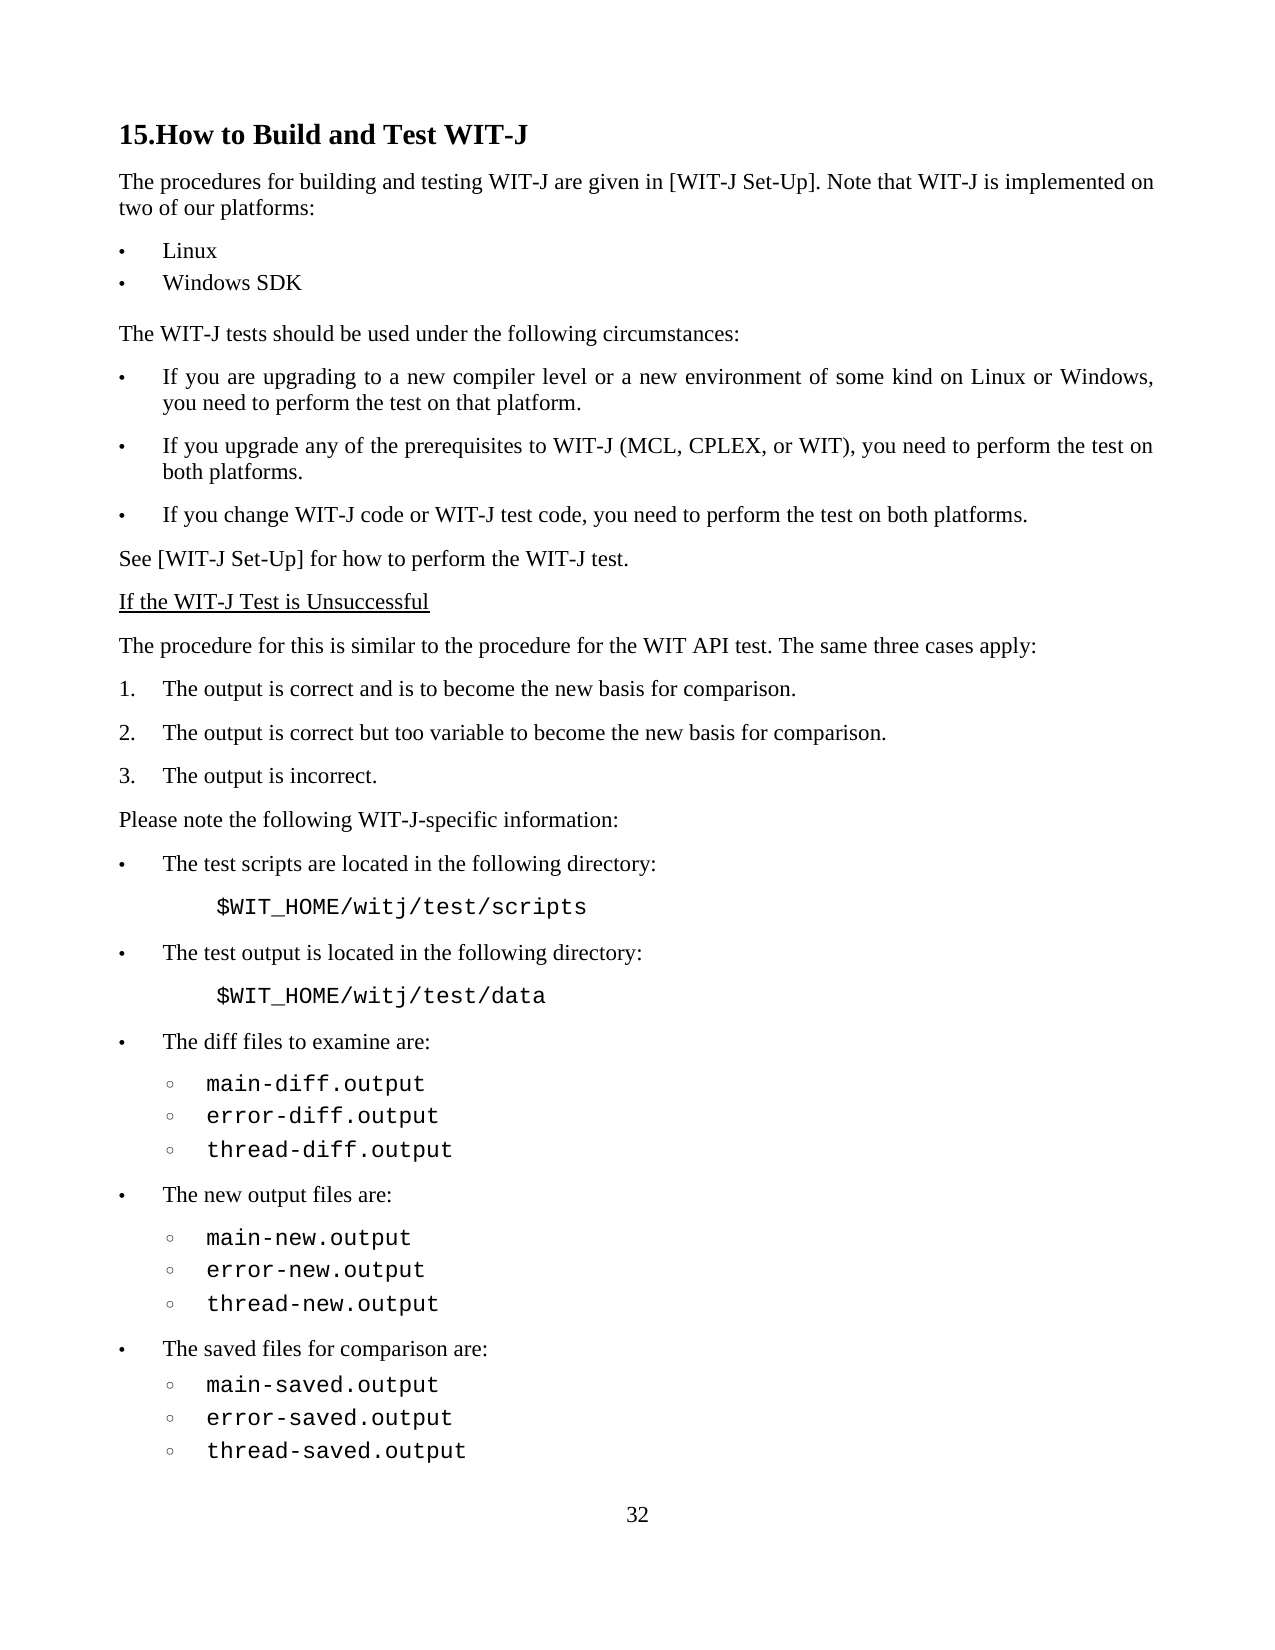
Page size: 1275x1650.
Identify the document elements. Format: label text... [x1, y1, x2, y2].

list main-new.output [162, 1226, 1156, 1252]
list The test scripts are located in the following directory: [118, 851, 1156, 876]
text Please note the following WIT-J-specific information: [118, 807, 1156, 832]
text The procedures for building and testing WIT-J are given in [WIT-J Set-Up]. Note that WIT-J is implemented on two of our platforms: [118, 169, 1156, 220]
list thread-diff.output [162, 1137, 1156, 1164]
list error-diff.output [162, 1104, 1156, 1131]
list Linux [118, 238, 1156, 263]
text The WIT-J tests should be used under the following circumstances: [118, 321, 1156, 346]
list The output is correct but too variable to become the new basis for comparison. [118, 720, 1156, 745]
subtitle How to Build and Test WIT-J [118, 118, 1156, 151]
list If you upgrade any of the prerequisites to WIT-J (MCL, CPLEX, or WIT), you need to perform the test on both platforms. [118, 433, 1156, 484]
text $WIT_HOME/witj/test/data [118, 983, 1156, 1011]
list thread-new.output [162, 1290, 1156, 1318]
list The output is incorrect. [118, 763, 1156, 789]
text $WIT_HOME/witj/test/scripts [118, 894, 1156, 922]
list thread-saved.output [162, 1438, 1156, 1466]
text See [WIT-J Set-Up] for how to perform the WIT-J test. [118, 546, 1156, 571]
list main-diff.output [162, 1072, 1156, 1098]
list The diff files to examine are: [118, 1029, 1156, 1054]
text If the WIT-J Test is Unsuccessful [118, 589, 1156, 615]
list error-new.output [162, 1258, 1156, 1284]
list The test output is located in the following directory: [118, 939, 1156, 965]
list The output is correct and is to become the new basis for comparison. [118, 676, 1156, 702]
list Windows SDK [118, 269, 1156, 295]
list If you change WIT-J code or WIT-J test code, you need to perform the test on both platforms. [118, 502, 1156, 528]
list main-saved.output [162, 1373, 1156, 1400]
list If you are upgrading to a new compiler level or a new environment of some kind on Linux or Windows, you need to perform the test on that platform. [118, 364, 1156, 415]
text The procedure for this is similar to the procedure for the WIT API test. The same three cases apply: [118, 633, 1156, 658]
list The new output files are: [118, 1182, 1156, 1208]
list error-saved.output [162, 1406, 1156, 1432]
list The saved files for comparison are: [118, 1336, 1156, 1361]
